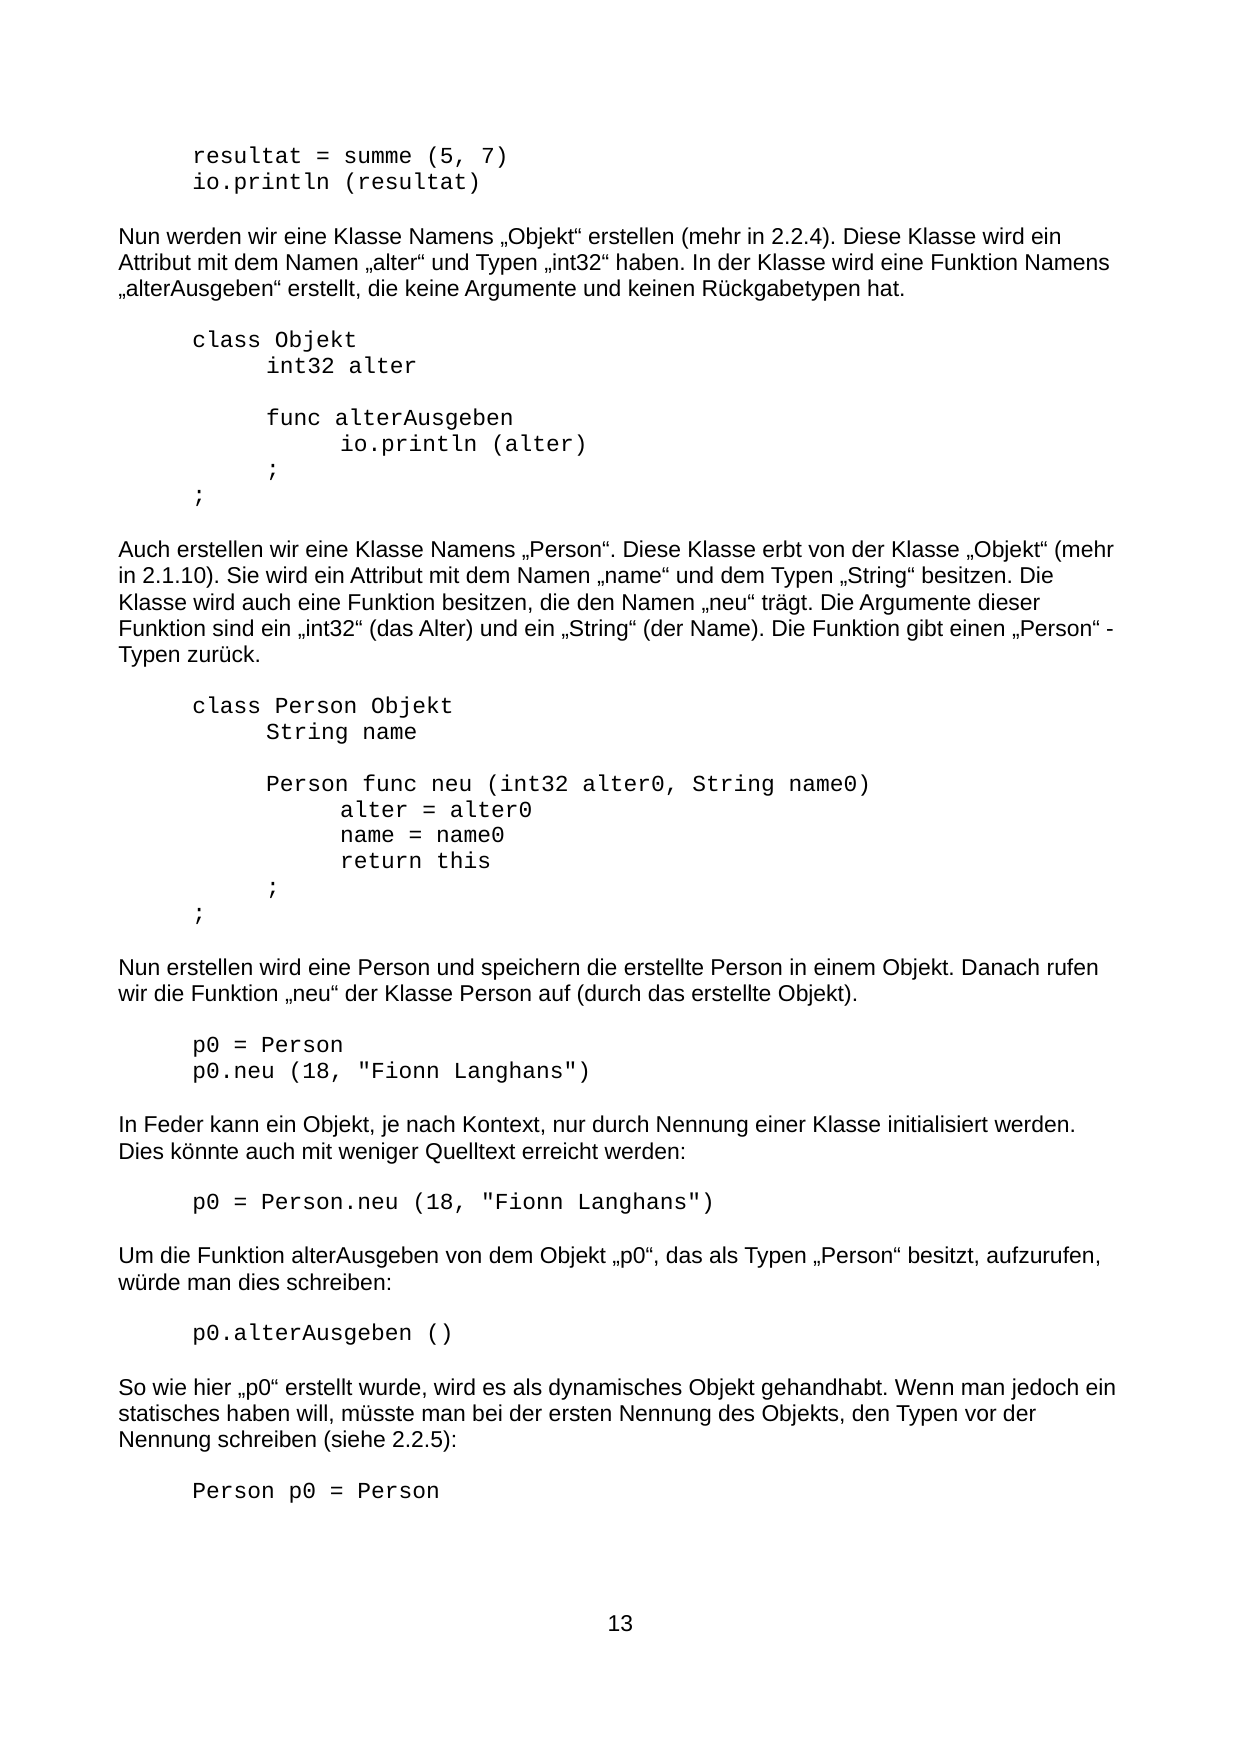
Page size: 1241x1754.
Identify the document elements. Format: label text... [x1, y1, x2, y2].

text p0.neu (18, "Fionn Langhans") [118, 1059, 1122, 1085]
text ; [118, 484, 1122, 510]
text Nun erstellen wird eine Person und speichern die erstellte Person in einem Objekt. Danach rufen wir die Funktion „neu“ der Klasse Person auf (durch das erstellte Objekt). [118, 954, 1122, 1007]
text class Person Objekt [118, 694, 1122, 720]
text So wie hier „p0“ erstellt wurde, wird es als dynamisches Objekt gehandhabt. Wenn man jedoch ein statisches haben will, müsste man bei der ersten Nennung des Objekts, den Typen vor der Nennung schreiben (siehe 2.2.5): [118, 1373, 1122, 1453]
text name = name0 [118, 824, 1122, 850]
text io.println (resultat) [118, 170, 1122, 196]
text io.println (alter) [118, 432, 1122, 458]
text ; [118, 876, 1122, 902]
text Person p0 = Person [118, 1479, 1122, 1505]
text p0.alterAusgeben () [118, 1321, 1122, 1347]
text In Feder kann ein Objekt, je nach Kontext, nur durch Nennung einer Klasse initialisiert werden. Dies könnte auch mit weniger Quelltext erreicht werden: [118, 1111, 1122, 1164]
text p0 = Person [118, 1033, 1122, 1059]
text int32 alter [118, 354, 1122, 380]
text Um die Funktion alterAusgeben von dem Objekt „p0“, das als Typen „Person“ besitzt, aufzurufen, würde man dies schreiben: [118, 1242, 1122, 1295]
text resultat = summe (5, 7) [118, 144, 1122, 170]
text alter = alter0 [118, 798, 1122, 824]
text Nun werden wir eine Klasse Namens „Objekt“ erstellen (mehr in 2.2.4). Diese Klasse wird ein Attribut mit dem Namen „alter“ und Typen „int32“ haben. In der Klasse wird eine Funktion Namens „alterAusgeben“ erstellt, die keine Argumente und keinen Rückgabetypen hat. [118, 223, 1122, 302]
text p0 = Person.neu (18, "Fionn Langhans") [118, 1190, 1122, 1216]
text String name [118, 720, 1122, 746]
text return this [118, 850, 1122, 876]
text ; [118, 902, 1122, 928]
text class Objekt [118, 328, 1122, 354]
text ; [118, 458, 1122, 484]
text Person func neu (int32 alter0, String name0) [118, 772, 1122, 798]
text Auch erstellen wir eine Klasse Namens „Person“. Diese Klasse erbt von der Klasse „Objekt“ (mehr in 2.1.10). Sie wird ein Attribut mit dem Namen „name“ und dem Typen „String“ besitzen. Die Klasse wird auch eine Funktion besitzen, die den Namen „neu“ trägt. Die Argumente dieser Funktion sind ein „int32“ (das Alter) und ein „String“ (der Name). Die Funktion gibt einen „Person“ - Typen zurück. [118, 536, 1122, 668]
text func alterAusgeben [118, 406, 1122, 432]
